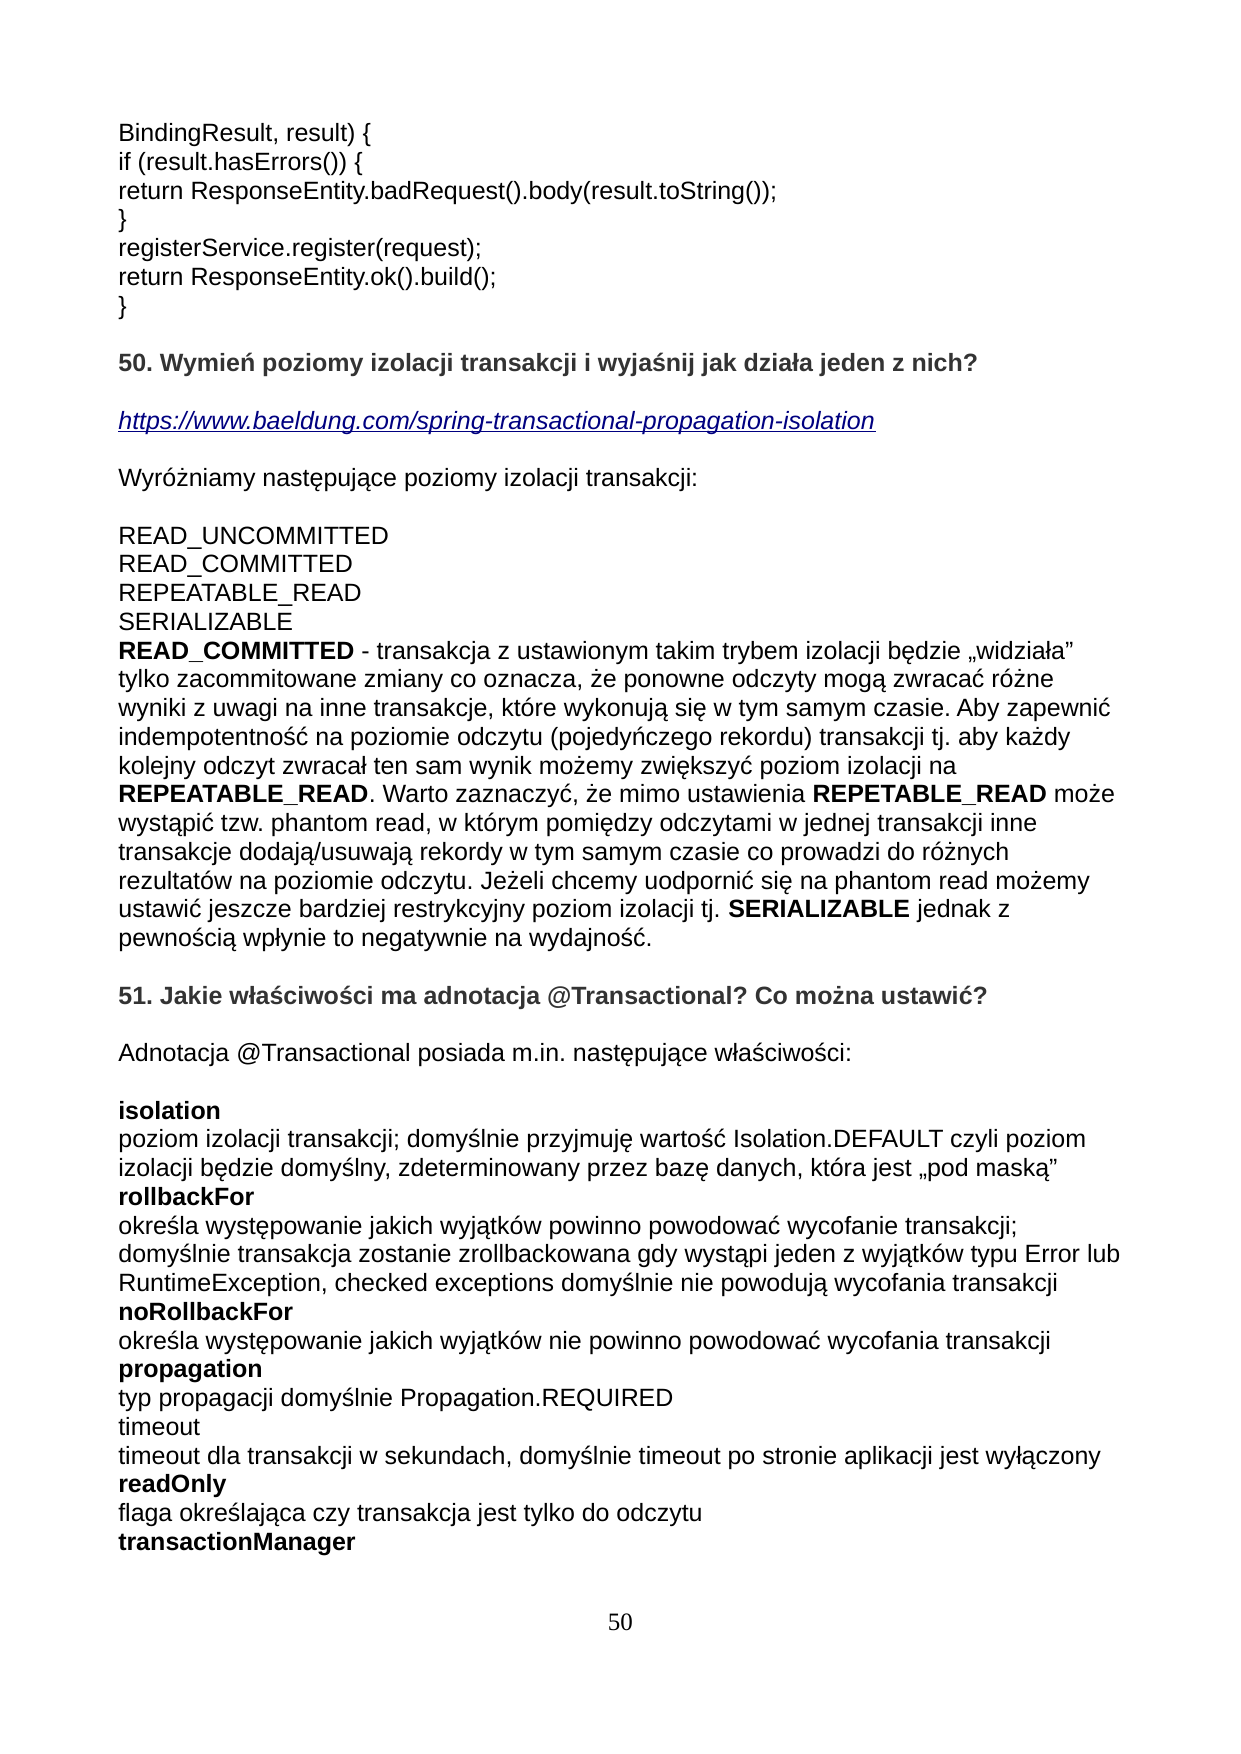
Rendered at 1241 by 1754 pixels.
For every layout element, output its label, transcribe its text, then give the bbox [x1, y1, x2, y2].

text READ_COMMITTED - transakcja z ustawionym takim trybem izolacji będzie „widziała” tylko zacommitowane zmiany co oznacza, że ponowne odczyty mogą zwracać różne wyniki z uwagi na inne transakcje, które wykonują się w tym samym czasie. Aby zapewnić indempotentność na poziomie odczytu (pojedyńczego rekordu) transakcji tj. aby każdy kolejny odczyt zwracał ten sam wynik możemy zwiększyć poziom izolacji na REPEATABLE_READ. Warto zaznaczyć, że mimo ustawienia REPETABLE_READ może wystąpić tzw. phantom read, w którym pomiędzy odczytami w jednej transakcji inne transakcje dodają/usuwają rekordy w tym samym czasie co prowadzi do różnych rezultatów na poziomie odczytu. Jeżeli chcemy uodpornić się na phantom read możemy ustawić jeszcze bardziej restrykcyjny poziom izolacji tj. SERIALIZABLE jednak z pewnością wpłynie to negatywnie na wydajność. [118, 636, 1122, 952]
text SERIALIZABLE [118, 607, 1122, 636]
text https://www.baeldung.com/spring-transactional-propagation-isolation [118, 377, 1122, 463]
text READ_UNCOMMITTED [118, 521, 1122, 549]
subtitle 50. Wymień poziomy izolacji transakcji i wyjaśnij jak działa jeden z nich? [118, 348, 1122, 377]
text return ResponseEntity.badRequest().body(result.toString()); [118, 176, 1122, 204]
text isolation [118, 1096, 1122, 1124]
text rollbackFor [118, 1182, 1122, 1211]
text Adnotacja @Transactional posiada m.in. następujące właściwości: [118, 1038, 1122, 1067]
text typ propagacji domyślnie Propagation.REQUIRED [118, 1383, 1122, 1412]
text readOnly [118, 1469, 1122, 1498]
text return ResponseEntity.ok().build(); [118, 262, 1122, 291]
text określa występowanie jakich wyjątków nie powinno powodować wycofania transakcji [118, 1326, 1122, 1354]
text flaga określająca czy transakcja jest tylko do odczytu [118, 1498, 1122, 1527]
text if (result.hasErrors()) { [118, 147, 1122, 176]
text registerService.register(request); [118, 233, 1122, 262]
text Wyróżniamy następujące poziomy izolacji transakcji: [118, 463, 1122, 492]
text READ_COMMITTED [118, 549, 1122, 578]
text transactionManager [118, 1527, 1122, 1556]
text noRollbackFor [118, 1297, 1122, 1326]
text } [118, 291, 1122, 319]
text poziom izolacji transakcji; domyślnie przyjmuję wartość Isolation.DEFAULT czyli poziom izolacji będzie domyślny, zdeterminowany przez bazę danych, która jest „pod maską” [118, 1124, 1122, 1182]
text BindingResult, result) { [118, 118, 1122, 147]
text timeout dla transakcji w sekundach, domyślnie timeout po stronie aplikacji jest wyłączony [118, 1441, 1122, 1469]
text REPEATABLE_READ [118, 578, 1122, 607]
subtitle 51. Jakie właściwości ma adnotacja @Transactional? Co można ustawić? [118, 981, 1122, 1009]
text propagation [118, 1354, 1122, 1383]
text } [118, 204, 1122, 233]
text określa występowanie jakich wyjątków powinno powodować wycofanie transakcji; domyślnie transakcja zostanie zrollbackowana gdy wystąpi jeden z wyjątków typu Error lub RuntimeException, checked exceptions domyślnie nie powodują wycofania transakcji [118, 1211, 1122, 1297]
text timeout [118, 1412, 1122, 1441]
